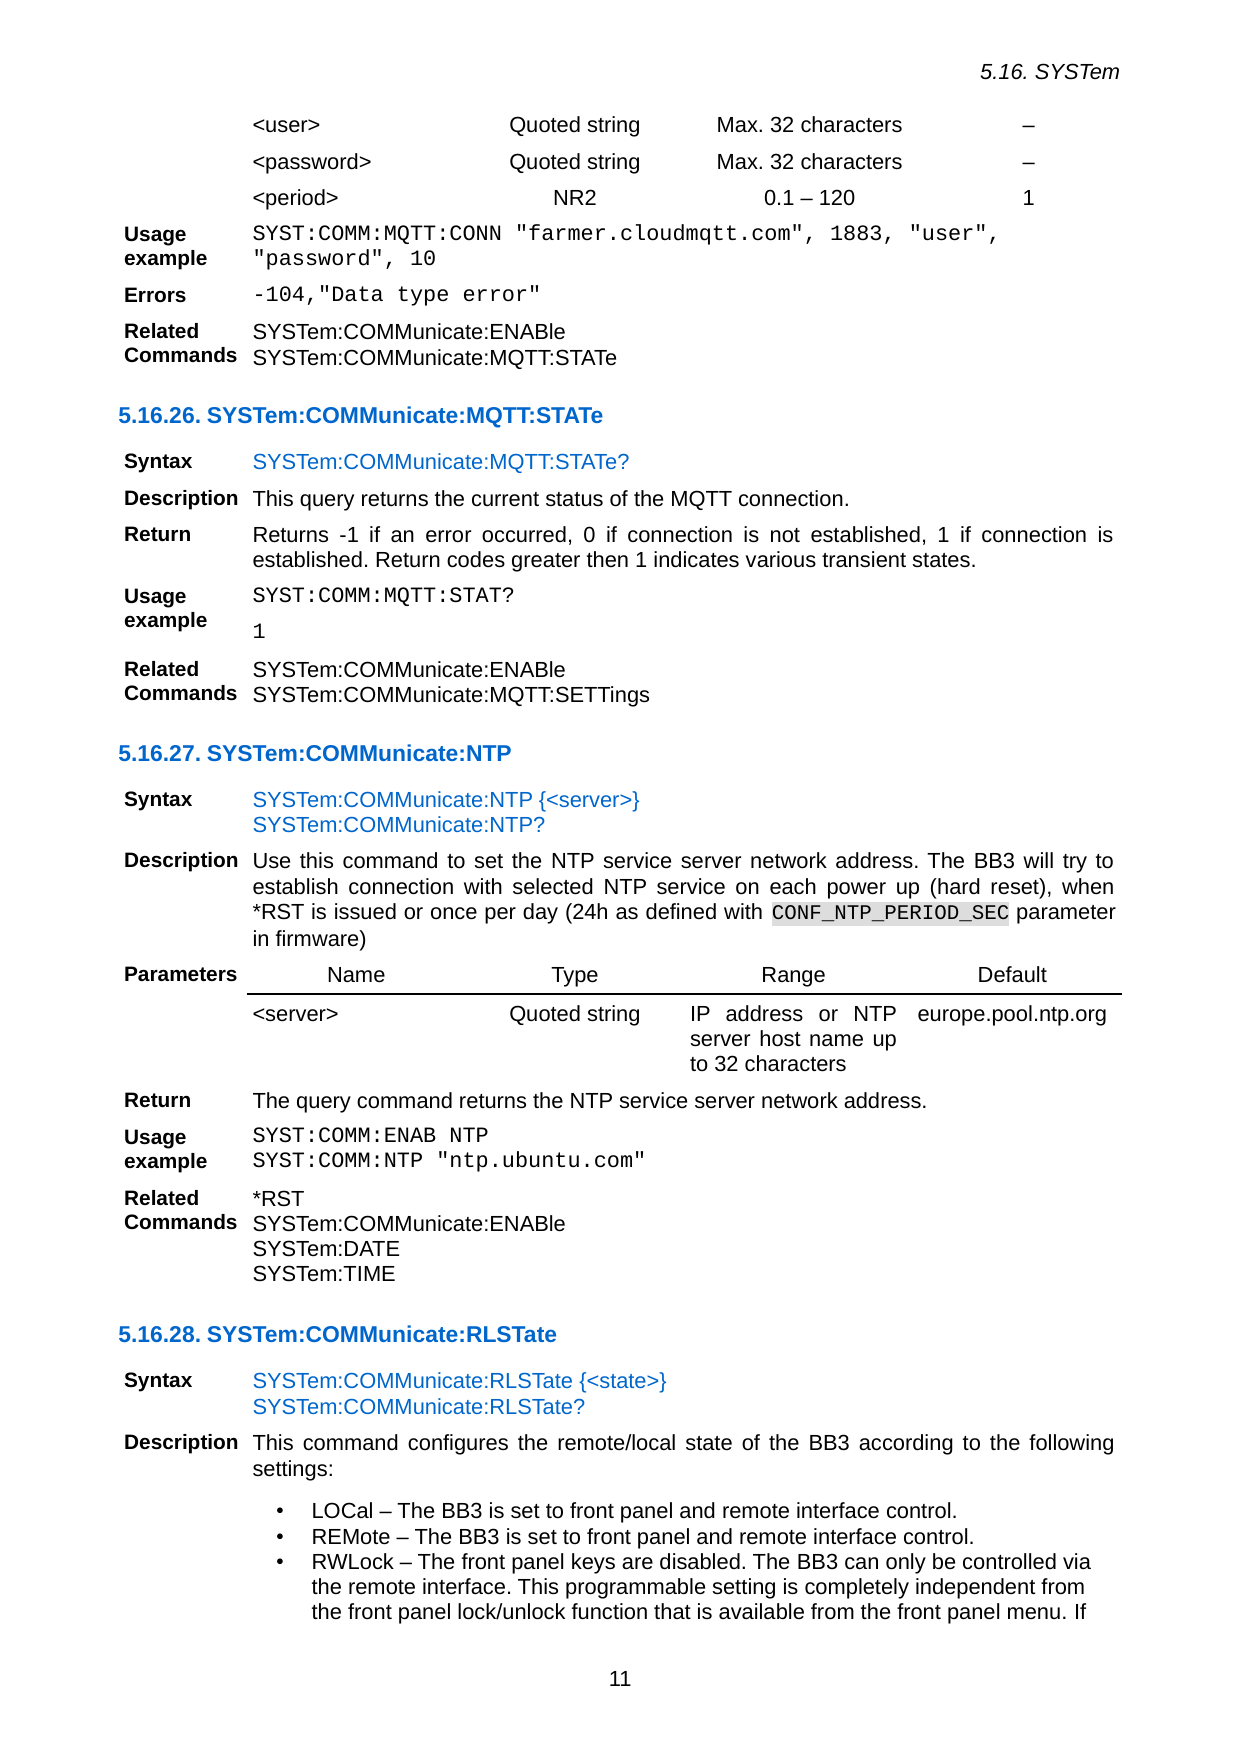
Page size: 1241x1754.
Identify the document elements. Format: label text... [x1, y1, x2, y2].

table_header SYSTem:COMMunicate:NTP {<server>} SYSTem:COMMunicate:NTP? [247, 781, 1122, 843]
table_cell Related Commands [118, 1180, 247, 1295]
table_cell 0.1 – 120 [684, 180, 935, 216]
table_cell europe.pool.ntp.org [903, 995, 1122, 1082]
table_header SYSTem:COMMunicate:MQTT:STATe? [247, 443, 1122, 480]
table_cell Description [118, 1425, 247, 1630]
table_cell <password> [247, 143, 465, 179]
table_cell This query returns the current status of the MQTT connection. [247, 480, 1122, 516]
table_cell – [935, 106, 1122, 143]
table_cell This command configures the remote/local state of the BB3 according to the following settings: LOCal – The BB3 is set to front panel and remote interface control. REMote – The BB3 is set to front panel and remote interface control. RWLock – The front panel keys are disabled. The BB3 can only be controlled via the remote interface. This programmable setting is completely independent from the front panel lock/unlock function that is available from the front panel menu. If [247, 1425, 1122, 1630]
table_cell Parameters [118, 956, 247, 1082]
subtitle SYSTem:COMMunicate:RLSTate [118, 1321, 1122, 1348]
table_header Syntax [118, 1363, 247, 1424]
table_cell SYST:COMM:MQTT:CONN "farmer.cloudmqtt.com", 1883, "user", "password", 10 [247, 216, 1122, 277]
table_cell NR2 [465, 180, 684, 216]
table_cell Default [903, 956, 1122, 993]
table_cell Returns -1 if an error occurred, 0 if connection is not established, 1 if connection is established. Return codes greater then 1 indicates various transient states. [247, 516, 1122, 578]
table_cell Usage example [118, 578, 247, 651]
table_cell Return [118, 1082, 247, 1119]
table_cell Range [684, 956, 903, 993]
table_cell *RST SYSTem:COMMunicate:ENABle SYSTem:DATE SYSTem:TIME [247, 1180, 1122, 1295]
table_cell SYSTem:COMMunicate:ENABle SYSTem:COMMunicate:MQTT:STATe [247, 314, 1122, 375]
table_cell <period> [247, 180, 465, 216]
table_cell Quoted string [465, 995, 684, 1082]
table_cell -104,"Data type error" [247, 277, 1122, 313]
table_cell SYSTem:COMMunicate:ENABle SYSTem:COMMunicate:MQTT:SETTings [247, 651, 1122, 713]
table_cell Max. 32 characters [684, 106, 935, 143]
table_cell Name [247, 956, 465, 993]
table_cell The query command returns the NTP service server network address. [247, 1082, 1122, 1119]
table_cell [118, 180, 247, 216]
table_cell 1 [935, 180, 1122, 216]
table_cell – [935, 143, 1122, 179]
table_cell [118, 106, 247, 143]
table_cell SYST:COMM:MQTT:STAT? 1 [247, 578, 1122, 651]
table_cell Usage example [118, 1119, 247, 1180]
subtitle SYSTem:COMMunicate:MQTT:STATe [118, 402, 1122, 428]
subtitle SYSTem:COMMunicate:NTP [118, 739, 1122, 766]
table_cell Usage example [118, 216, 247, 277]
table_header Syntax [118, 443, 247, 480]
table_cell Max. 32 characters [684, 143, 935, 179]
table_cell <server> [247, 995, 465, 1082]
table_cell Type [465, 956, 684, 993]
table_cell Errors [118, 277, 247, 313]
table_cell Related Commands [118, 314, 247, 375]
table_cell Description [118, 843, 247, 956]
table_cell Use this command to set the NTP service server network address. The BB3 will try to establish connection with selected NTP service on each power up (hard reset), when *RST is issued or once per day (24h as defined with CONF_NTP_PERIOD_SEC parameter in firmware) [247, 843, 1122, 956]
table_cell IP address or NTP server host name up to 32 characters [684, 995, 903, 1082]
table_cell SYST:COMM:ENAB NTP SYST:COMM:NTP "ntp.ubuntu.com" [247, 1119, 1122, 1180]
table_cell Description [118, 480, 247, 516]
table_cell [118, 143, 247, 179]
table_cell Return [118, 516, 247, 578]
table_cell Quoted string [465, 143, 684, 179]
table_cell Related Commands [118, 651, 247, 713]
table_header SYSTem:COMMunicate:RLSTate {<state>} SYSTem:COMMunicate:RLSTate? [247, 1363, 1122, 1424]
table_cell Quoted string [465, 106, 684, 143]
table_cell <user> [247, 106, 465, 143]
table_header Syntax [118, 781, 247, 843]
